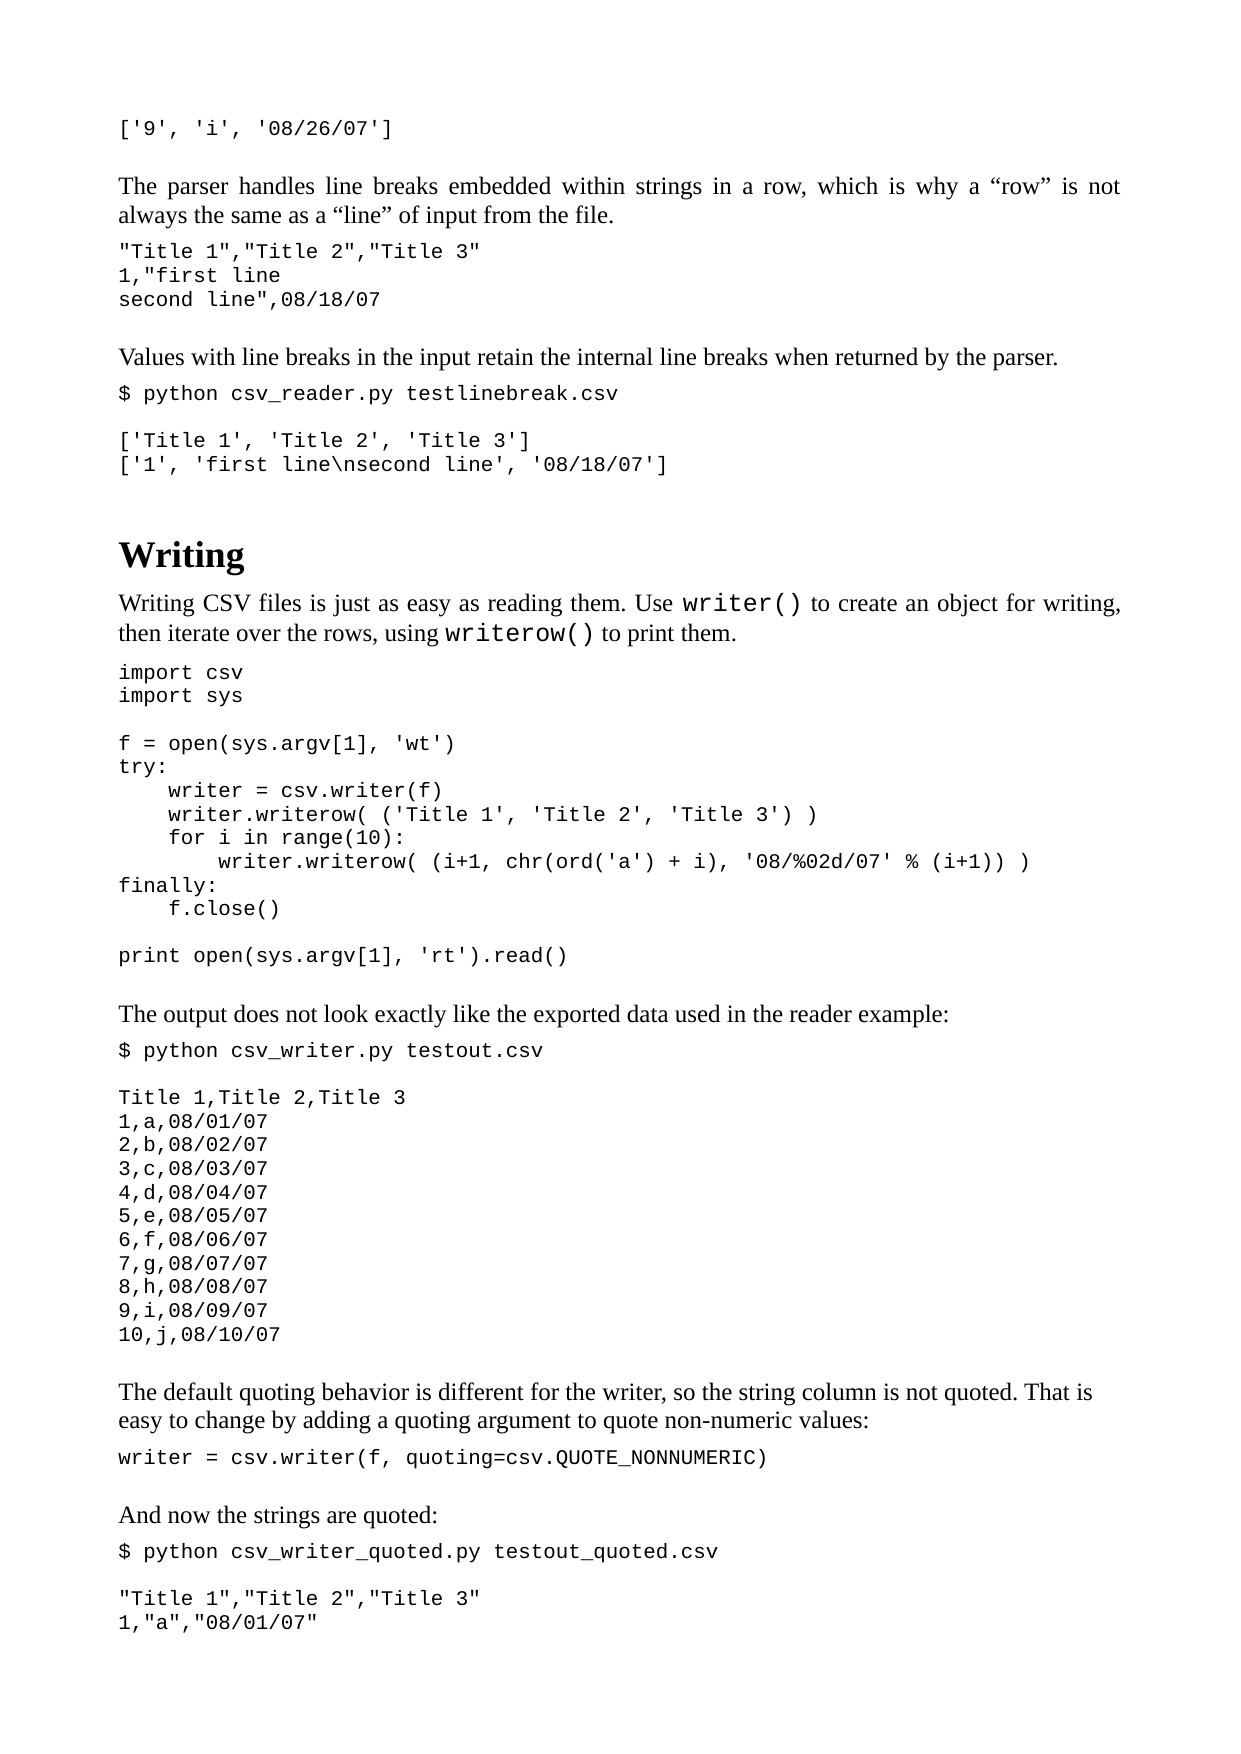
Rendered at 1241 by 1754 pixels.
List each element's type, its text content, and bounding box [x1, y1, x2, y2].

text 1,a,08/01/07 [118, 1111, 1122, 1134]
text writer.writerow( (i+1, chr(ord('a') + i), '08/%02d/07' % (i+1)) ) [118, 851, 1122, 874]
text Writing CSV files is just as easy as reading them. Use writer() to create an object for writing, then iterate over the rows, using writerow() to print them. [118, 588, 1122, 649]
text ['Title 1', 'Title 2', 'Title 3'] [118, 430, 1122, 454]
text writer.writerow( ('Title 1', 'Title 2', 'Title 3') ) [118, 804, 1122, 827]
text And now the strings are quoted: [118, 1500, 1122, 1529]
text 10,j,08/10/07 [118, 1324, 1122, 1347]
text f = open(sys.argv[1], 'wt') [118, 733, 1122, 756]
text The parser handles line breaks embedded within strings in a row, which is why a “row” is not always the same as a “line” of input from the file. [118, 171, 1122, 229]
text "Title 1","Title 2","Title 3" [118, 1588, 1122, 1612]
text print open(sys.argv[1], 'rt').read() [118, 946, 1122, 969]
text "Title 1","Title 2","Title 3" [118, 241, 1122, 265]
text writer = csv.writer(f, quoting=csv.QUOTE_NONNUMERIC) [118, 1447, 1122, 1470]
text import csv [118, 662, 1122, 685]
text $ python csv_reader.py testlinebreak.csv [118, 383, 1122, 407]
text finally: [118, 874, 1122, 898]
subtitle Writing [118, 532, 1122, 575]
text 9,i,08/09/07 [118, 1300, 1122, 1324]
text for i in range(10): [118, 827, 1122, 851]
text $ python csv_writer_quoted.py testout_quoted.csv [118, 1541, 1122, 1565]
text import sys [118, 685, 1122, 709]
text f.close() [118, 898, 1122, 922]
text 6,f,08/06/07 [118, 1229, 1122, 1253]
text 2,b,08/02/07 [118, 1134, 1122, 1158]
text second line",08/18/07 [118, 288, 1122, 312]
text writer = csv.writer(f) [118, 780, 1122, 804]
text 8,h,08/08/07 [118, 1276, 1122, 1300]
text The default quoting behavior is different for the writer, so the string column is not quoted. That is easy to change by adding a quoting argument to quote non-numeric values: [118, 1377, 1122, 1434]
text Title 1,Title 2,Title 3 [118, 1087, 1122, 1111]
text $ python csv_writer.py testout.csv [118, 1040, 1122, 1063]
text 1,"first line [118, 265, 1122, 288]
text 4,d,08/04/07 [118, 1182, 1122, 1205]
text The output does not look exactly like the exported data used in the reader example: [118, 999, 1122, 1027]
text 7,g,08/07/07 [118, 1253, 1122, 1276]
text ['9', 'i', '08/26/07'] [118, 118, 1122, 142]
text 1,"a","08/01/07" [118, 1612, 1122, 1636]
text ['1', 'first line\nsecond line', '08/18/07'] [118, 454, 1122, 477]
text try: [118, 756, 1122, 780]
text Values with line breaks in the input retain the internal line breaks when returned by the parser. [118, 342, 1122, 370]
text 5,e,08/05/07 [118, 1205, 1122, 1229]
text 3,c,08/03/07 [118, 1158, 1122, 1182]
